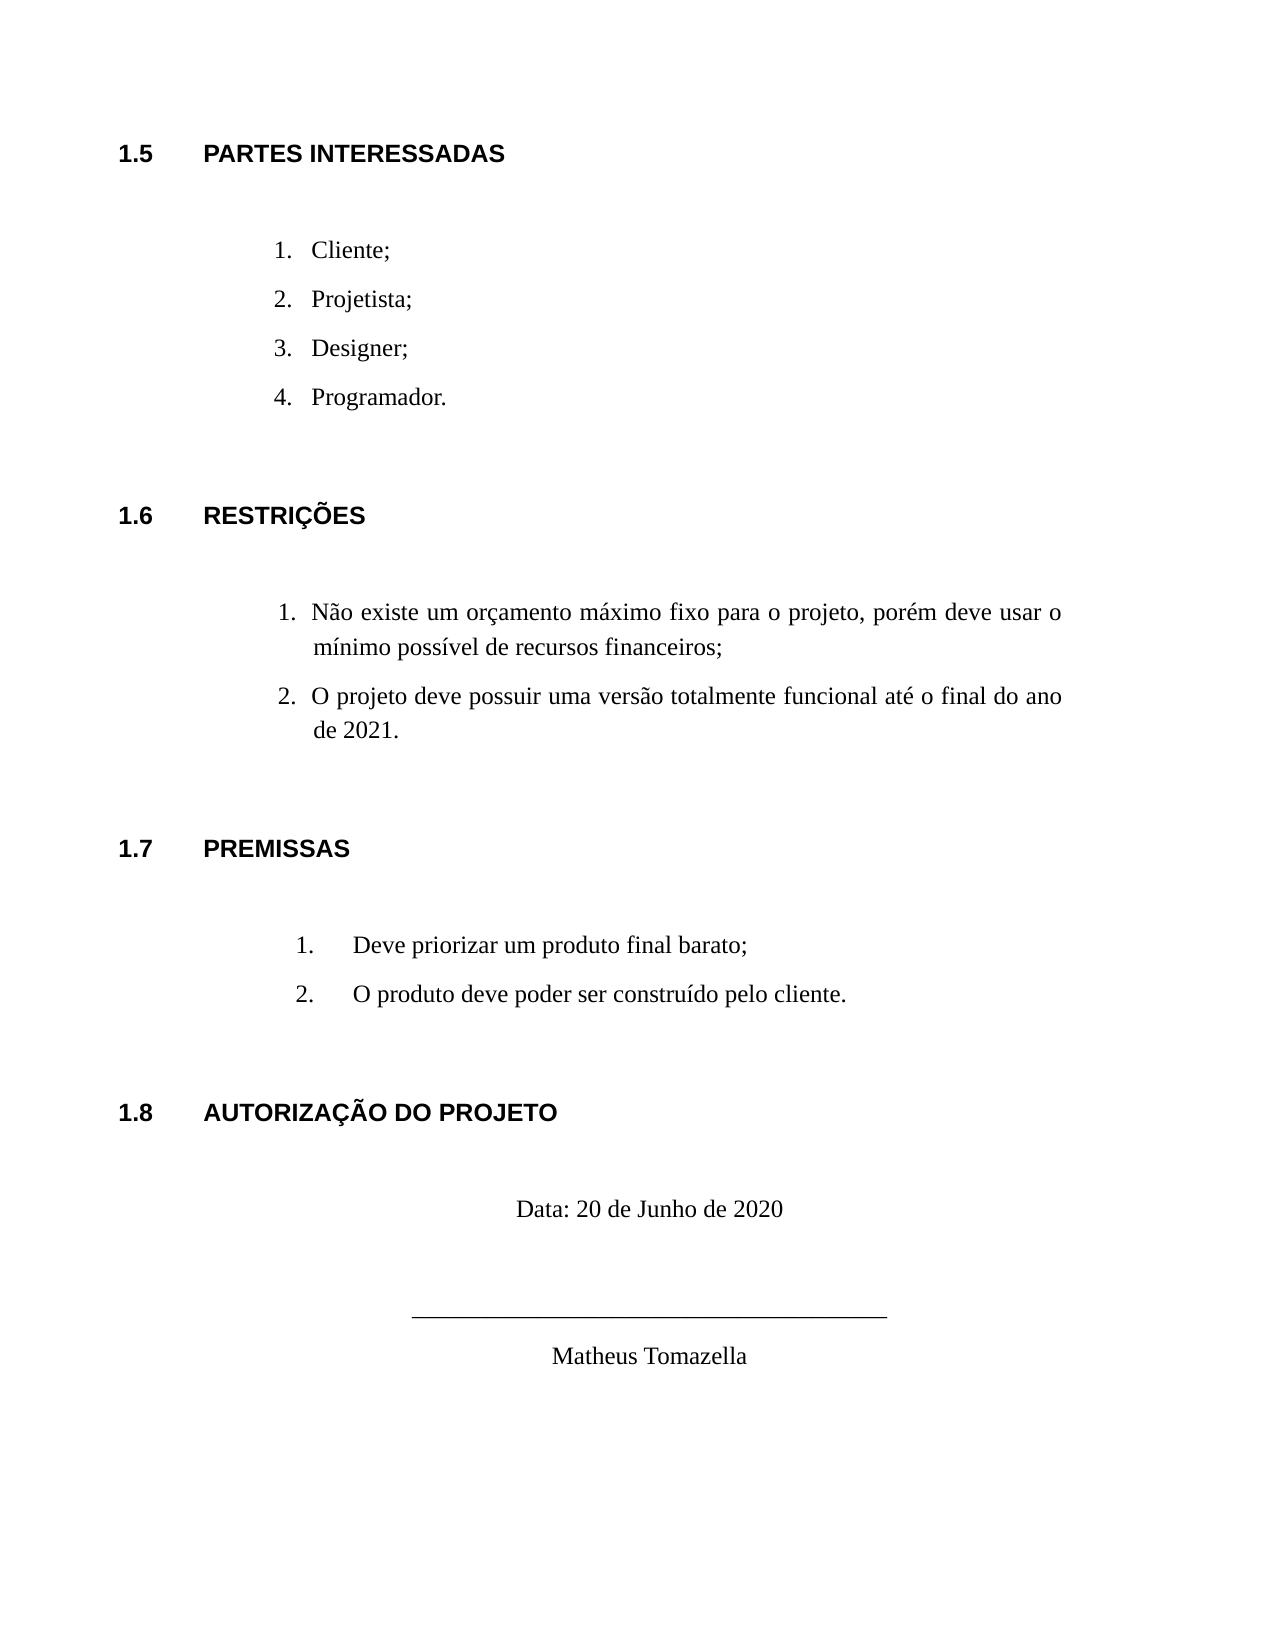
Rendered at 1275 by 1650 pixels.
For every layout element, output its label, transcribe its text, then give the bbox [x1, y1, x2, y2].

text Matheus Tomazella [236, 1341, 1062, 1370]
list Cliente; [274, 235, 1181, 264]
text ______________________________________ [236, 1292, 1062, 1321]
list O produto deve poder ser construído pelo cliente. [177, 979, 1181, 1008]
list Projetista; [274, 284, 1181, 313]
text Data: 20 de Junho de 2020 [236, 1194, 1062, 1223]
list O projeto deve possuir uma versão totalmente funcional até o final do ano de 2021. [278, 681, 1062, 744]
subtitle 1.5 PARTES INTERESSADAS [118, 139, 1181, 168]
subtitle 1.7 PREMISSAS [118, 834, 1181, 863]
list Programador. [274, 382, 1181, 411]
subtitle 1.8 AUTORIZAÇÃO DO PROJETO [118, 1098, 1181, 1127]
list Não existe um orçamento máximo fixo para o projeto, porém deve usar o mínimo possível de recursos financeiros; [278, 597, 1062, 660]
subtitle 1.6 RESTRIÇÕES [118, 501, 1181, 530]
list Deve priorizar um produto final barato; [177, 930, 1181, 959]
list Designer; [274, 333, 1181, 362]
